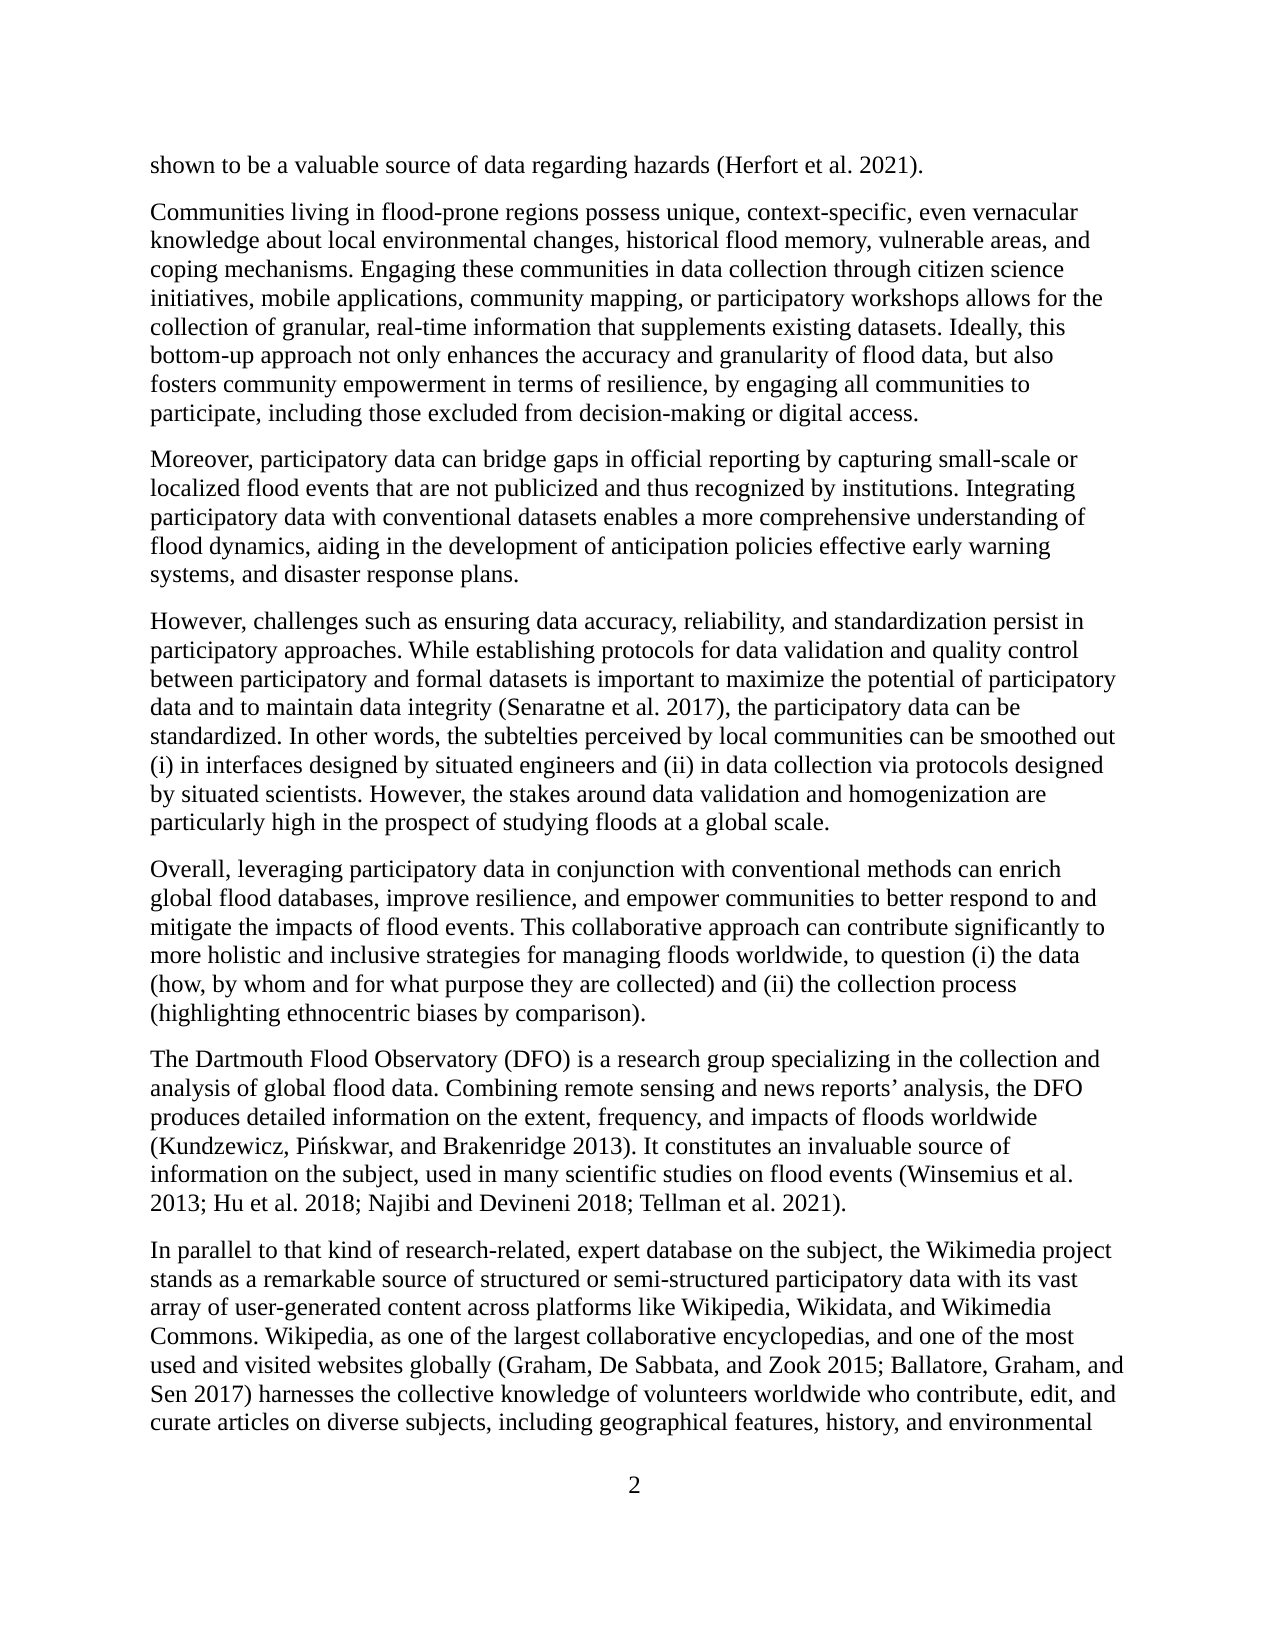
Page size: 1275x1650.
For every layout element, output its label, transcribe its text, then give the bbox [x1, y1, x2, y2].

text In parallel to that kind of research-related, expert database on the subject, the Wikimedia project stands as a remarkable source of structured or semi-structured participatory data with its vast array of user-generated content across platforms like Wikipedia, Wikidata, and Wikimedia Commons. Wikipedia, as one of the largest collaborative encyclopedias, and one of the most used and visited websites globally (Graham, De Sabbata, and Zook 2015; Ballatore, Graham, and Sen 2017) harnesses the collective knowledge of volunteers worldwide who contribute, edit, and curate articles on diverse subjects, including geographical features, history, and environmental [150, 1235, 1125, 1436]
text Communities living in flood-prone regions possess unique, context-specific, even vernacular knowledge about local environmental changes, historical flood memory, vulnerable areas, and coping mechanisms. Engaging these communities in data collection through citizen science initiatives, mobile applications, community mapping, or participatory workshops allows for the collection of granular, real-time information that supplements existing datasets. Ideally, this bottom-up approach not only enhances the accuracy and granularity of flood data, but also fosters community empowerment in terms of resilience, by engaging all communities to participate, including those excluded from decision-making or digital access. [150, 197, 1125, 427]
text shown to be a valuable source of data regarding hazards (Herfort et al. 2021). [150, 150, 1125, 179]
text Moreover, participatory data can bridge gaps in official reporting by capturing small-scale or localized flood events that are not publicized and thus recognized by institutions. Integrating participatory data with conventional datasets enables a more comprehensive understanding of flood dynamics, aiding in the development of anticipation policies effective early warning systems, and disaster response plans. [150, 444, 1125, 588]
text The Dartmouth Flood Observatory (DFO) is a research group specializing in the collection and analysis of global flood data. Combining remote sensing and news reports’ analysis, the DFO produces detailed information on the extent, frequency, and impacts of floods worldwide (Kundzewicz, Pińskwar, and Brakenridge 2013). It constitutes an invaluable source of information on the subject, used in many scientific studies on flood events (Winsemius et al. 2013; Hu et al. 2018; Najibi and Devineni 2018; Tellman et al. 2021). [150, 1044, 1125, 1217]
text Overall, leveraging participatory data in conjunction with conventional methods can enrich global flood databases, improve resilience, and empower communities to better respond to and mitigate the impacts of flood events. This collaborative approach can contribute significantly to more holistic and inclusive strategies for managing floods worldwide, to question (i) the data (how, by whom and for what purpose they are collected) and (ii) the collection process (highlighting ethnocentric biases by comparison). [150, 854, 1125, 1027]
text However, challenges such as ensuring data accuracy, reliability, and standardization persist in participatory approaches. While establishing protocols for data validation and quality control between participatory and formal datasets is important to maximize the potential of participatory data and to maintain data integrity (Senaratne et al. 2017), the participatory data can be standardized. In other words, the subtelties perceived by local communities can be smoothed out (i) in interfaces designed by situated engineers and (ii) in data collection via protocols designed by situated scientists. However, the stakes around data validation and homogenization are particularly high in the prospect of studying floods at a global scale. [150, 606, 1125, 836]
